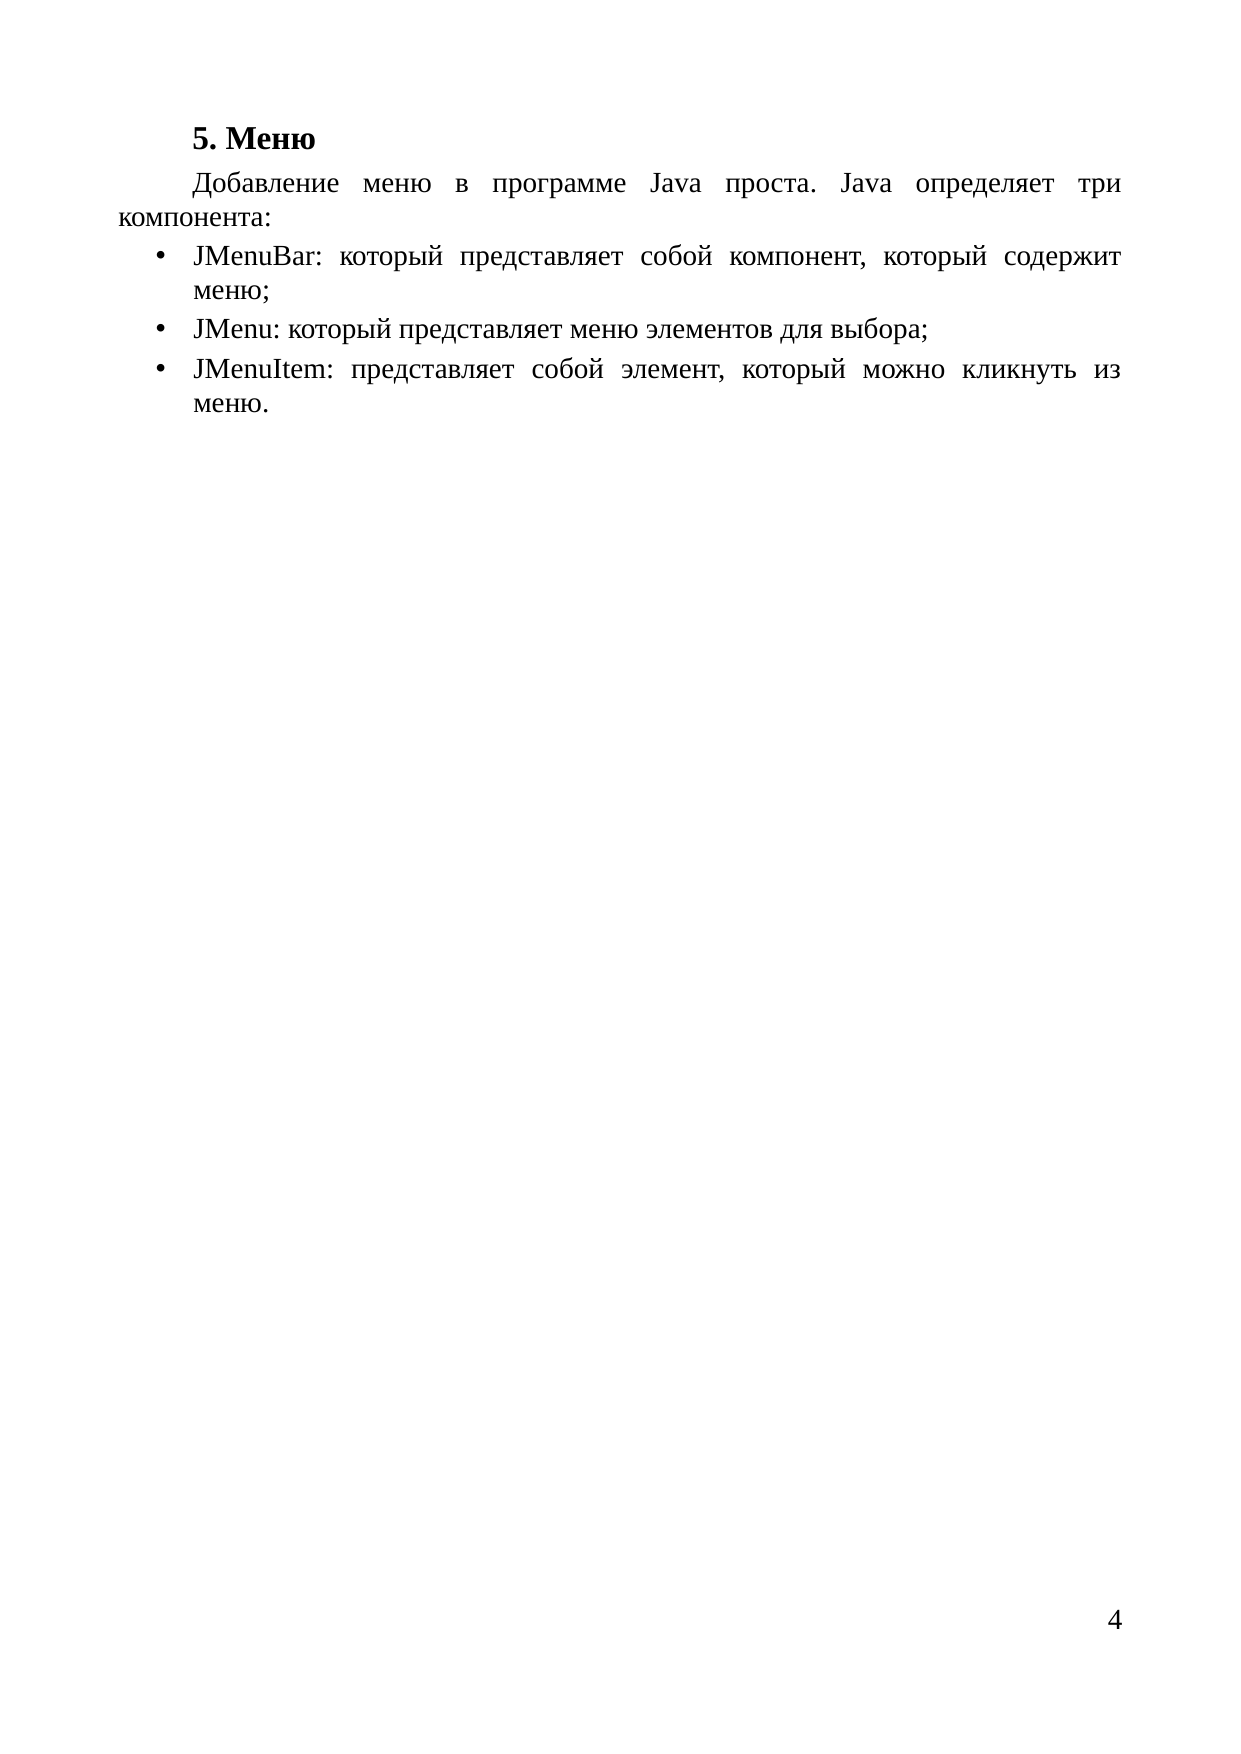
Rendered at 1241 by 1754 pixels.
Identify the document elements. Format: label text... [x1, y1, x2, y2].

list JMenuBar: который представляет собой компонент, который содержит меню; [156, 238, 1122, 306]
list JMenuItem: представляет собой элемент, который можно кликнуть из меню. [156, 351, 1122, 418]
subtitle 5. Меню [118, 118, 1122, 156]
list JMenu: который представляет меню элементов для выбора; [156, 311, 1122, 345]
text Добавление меню в программе Java проста. Java определяет три компонента: [118, 165, 1122, 232]
